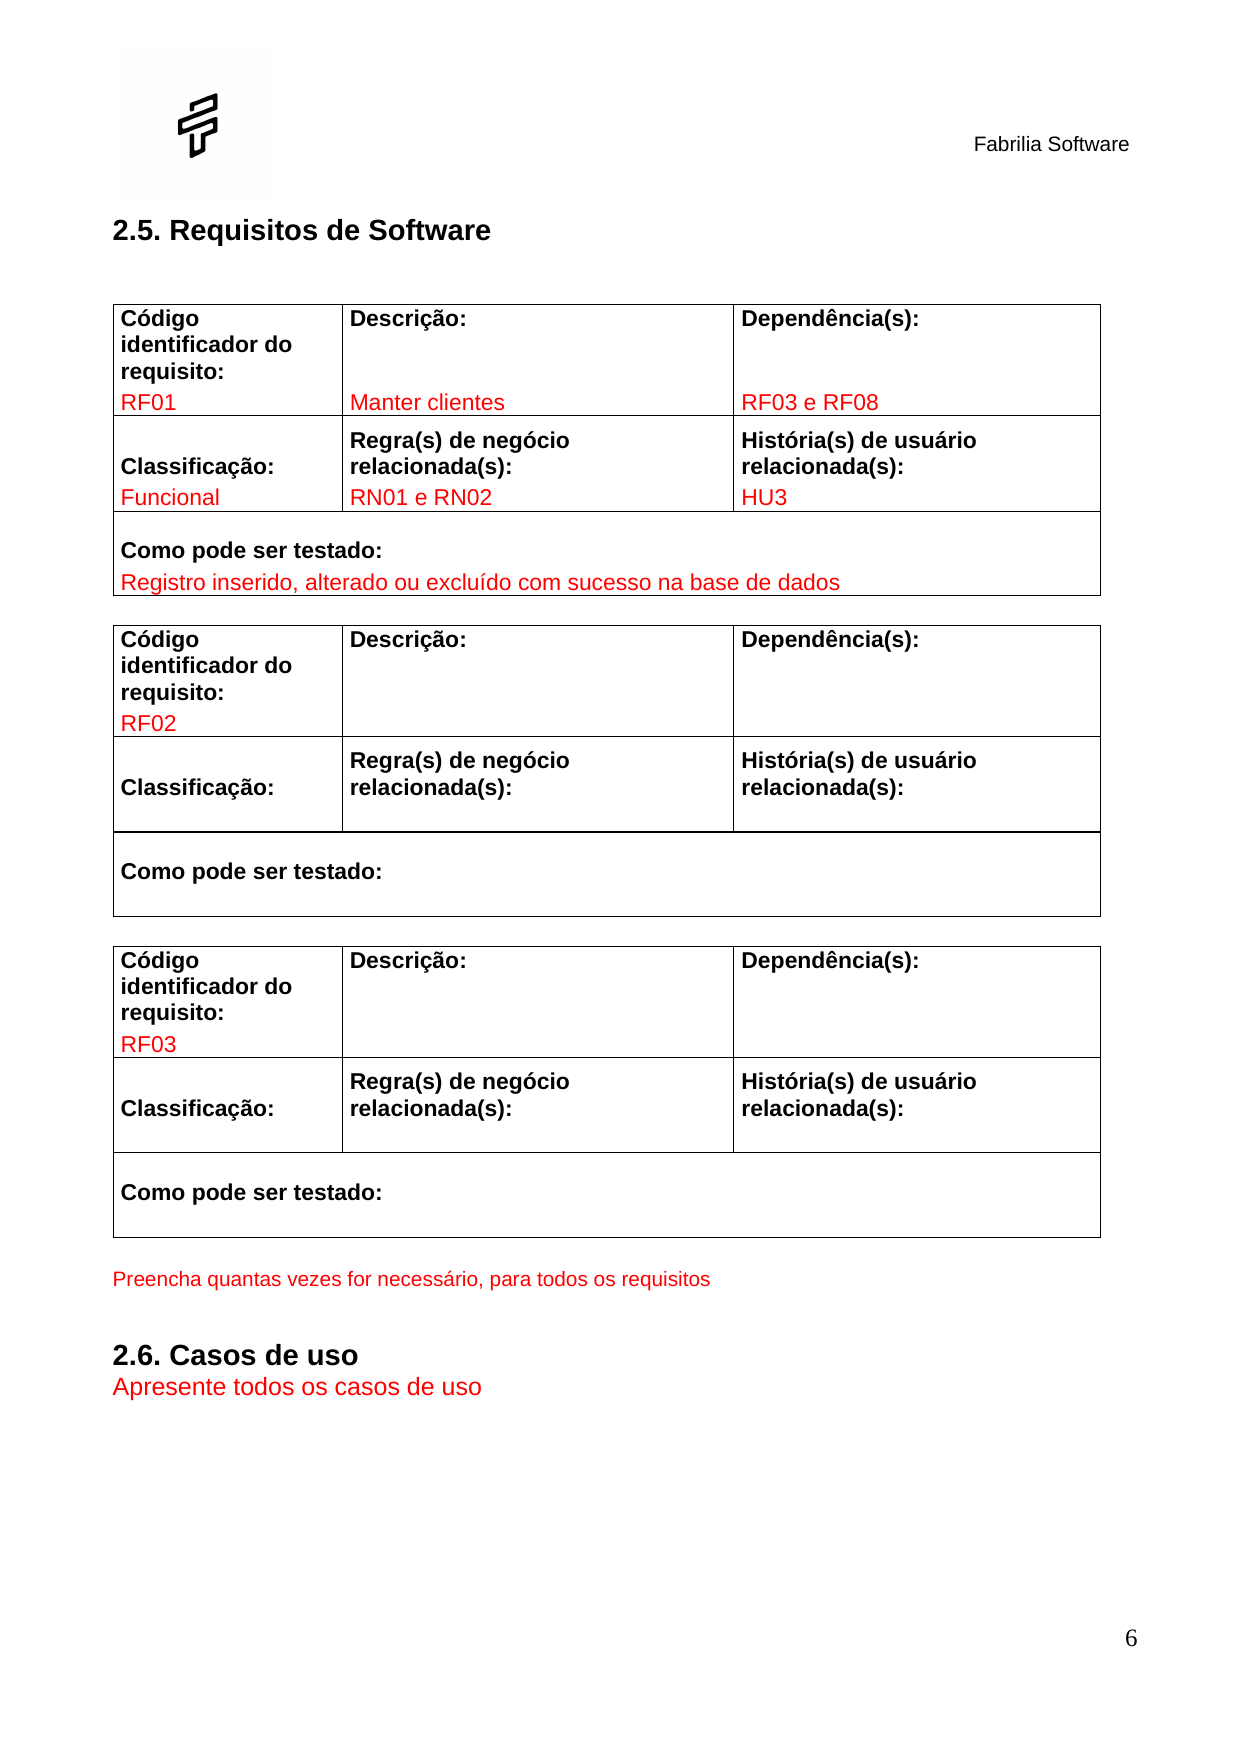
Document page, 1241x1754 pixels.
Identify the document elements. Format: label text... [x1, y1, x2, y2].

text Apresente todos os casos de uso [112, 1372, 1137, 1401]
table_cell [343, 1121, 733, 1152]
table_cell RF01 [114, 384, 342, 415]
subtitle 2.5. Requisitos de Software [112, 213, 1137, 246]
table_cell [114, 800, 342, 831]
table_cell Classificação: [114, 737, 342, 800]
table_cell [734, 1121, 1100, 1152]
table_cell RF02 [114, 705, 342, 736]
table_cell [343, 705, 733, 736]
table_cell RF03 [114, 1026, 342, 1057]
table_header Código identificador do requisito: [114, 947, 342, 1026]
table_cell [114, 1121, 342, 1152]
text Preencha quantas vezes for necessário, para todos os requisitos [112, 1266, 1137, 1290]
table_cell Como pode ser testado: [114, 1153, 1100, 1205]
table_cell História(s) de usuário relacionada(s): [734, 1058, 1100, 1121]
table_cell [734, 1026, 1100, 1057]
table_header Dependência(s): [734, 626, 1100, 705]
table_cell [734, 800, 1100, 831]
table_cell Registro inserido, alterado ou excluído com sucesso na base de dados [114, 564, 1100, 595]
table_cell [114, 885, 1100, 916]
table_header Descrição: [343, 626, 733, 705]
table_cell Funcional [114, 479, 342, 511]
table_cell Como pode ser testado: [114, 833, 1100, 884]
table_cell RN01 e RN02 [343, 479, 733, 511]
table_header Código identificador do requisito: [114, 626, 342, 705]
table_header Dependência(s): [734, 305, 1100, 384]
table_cell Regra(s) de negócio relacionada(s): [343, 737, 733, 800]
table_cell Regra(s) de negócio relacionada(s): [343, 1058, 733, 1121]
table_cell [114, 1205, 1100, 1237]
table_header Código identificador do requisito: [114, 305, 342, 384]
table_cell Classificação: [114, 416, 342, 479]
table_cell [734, 705, 1100, 736]
table_cell História(s) de usuário relacionada(s): [734, 737, 1100, 800]
table_cell Como pode ser testado: [114, 512, 1100, 564]
table_header Descrição: [343, 305, 733, 384]
table_cell [343, 800, 733, 831]
table_header Descrição: [343, 947, 733, 1026]
table_cell HU3 [734, 479, 1100, 511]
table_cell [343, 1026, 733, 1057]
table_cell História(s) de usuário relacionada(s): [734, 416, 1100, 479]
subtitle 2.6. Casos de uso [112, 1338, 1137, 1372]
table_cell Regra(s) de negócio relacionada(s): [343, 416, 733, 479]
table_header Dependência(s): [734, 947, 1100, 1026]
table_cell Classificação: [114, 1058, 342, 1121]
table_cell Manter clientes [343, 384, 733, 415]
picture [119, 47, 276, 204]
table_cell RF03 e RF08 [734, 384, 1100, 415]
